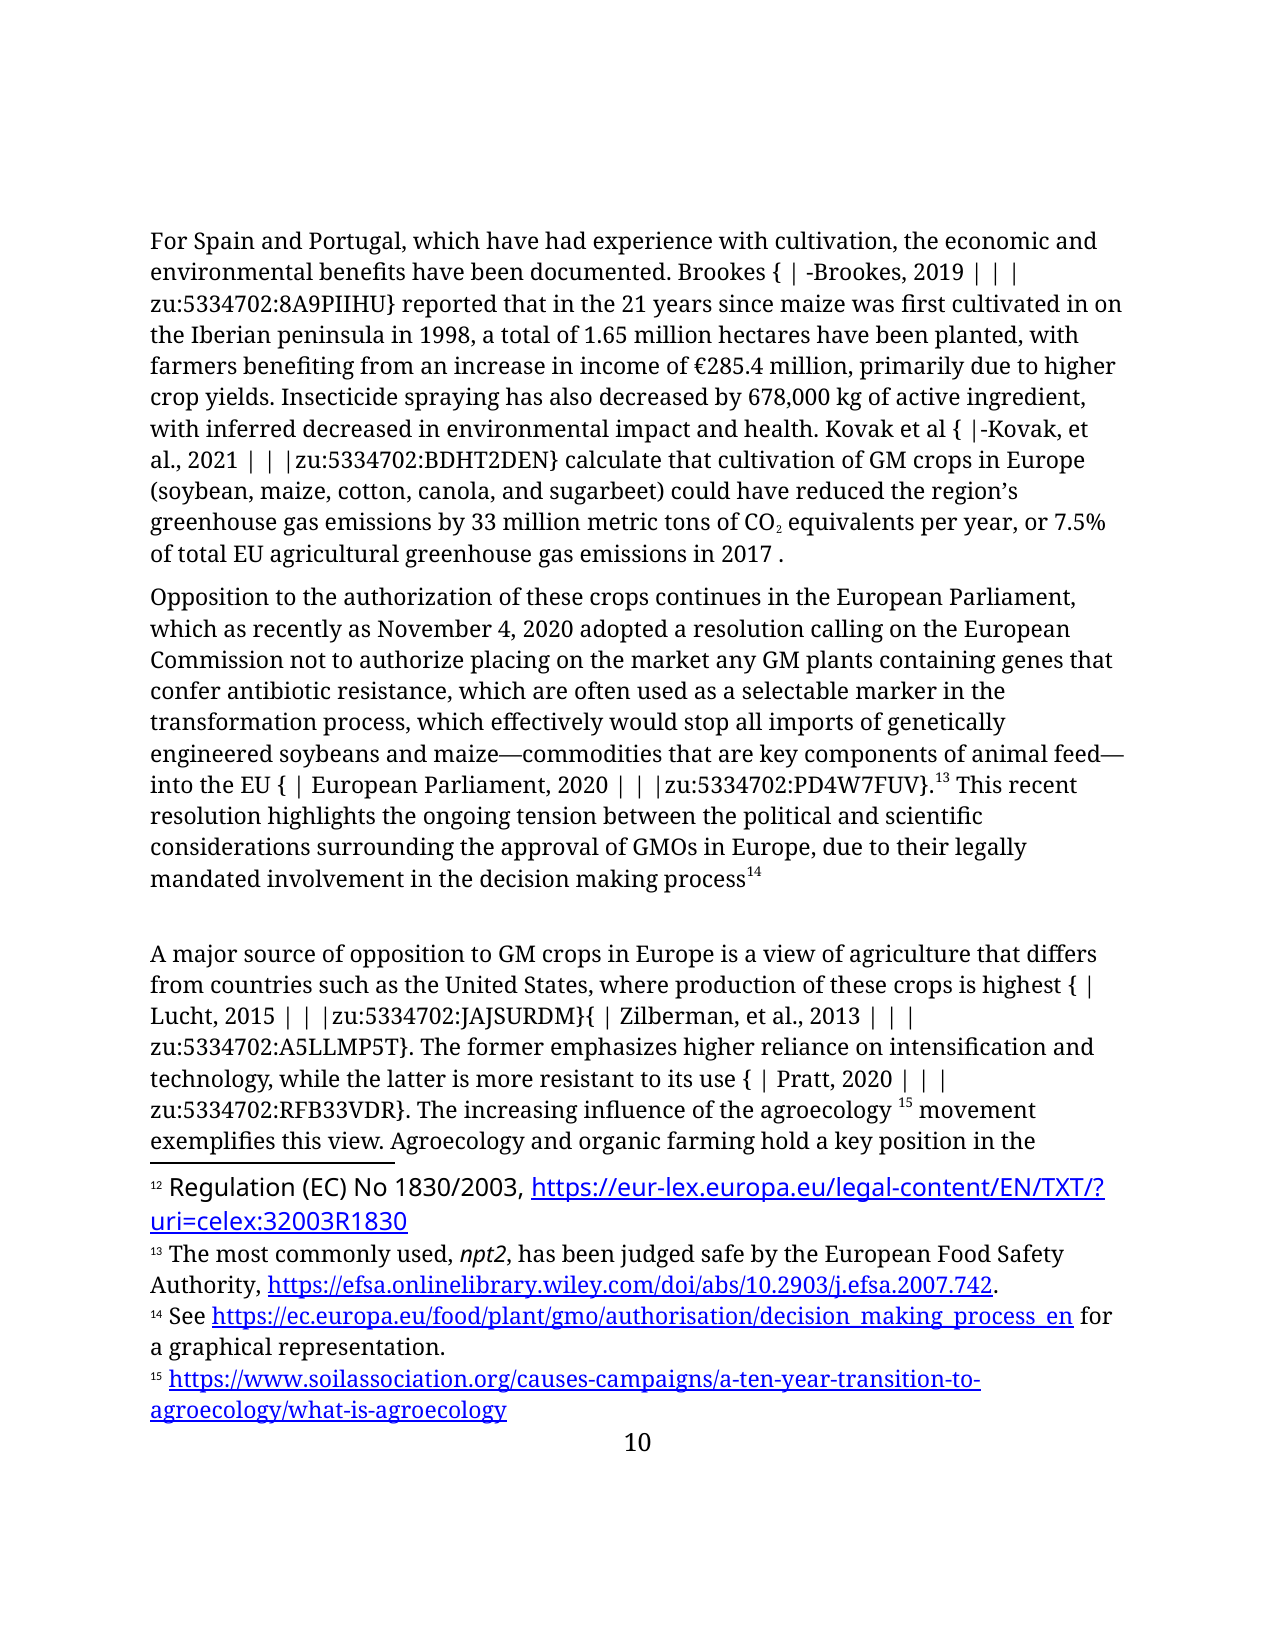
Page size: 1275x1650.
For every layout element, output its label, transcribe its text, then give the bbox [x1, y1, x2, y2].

text A major source of opposition to GM crops in Europe is a view of agriculture that differs from countries such as the United States, where production of these crops is highest { | Lucht, 2015 | | |zu:5334702:JAJSURDM}{ | Zilberman, et al., 2013 | | |zu:5334702:A5LLMP5T}. The former emphasizes higher reliance on intensification and technology, while the latter is more resistant to its use { | Pratt, 2020 | | |zu:5334702:RFB33VDR}. The increasing influence of the agroecology movement exemplifies this view. Agroecology and organic farming hold a key position in the [150, 937, 1125, 1156]
text Regulation (EC) No 1830/2003, https://eur-lex.europa.eu/legal-content/EN/TXT/?uri=celex:32003R1830 [150, 1169, 1125, 1237]
text The most commonly used, npt2, has been judged safe by the European Food Safety Authority, https://efsa.onlinelibrary.wiley.com/doi/abs/10.2903/j.efsa.2007.742. [150, 1237, 1125, 1300]
text Opposition to the authorization of these crops continues in the European Parliament, which as recently as November 4, 2020 adopted a resolution calling on the European Commission not to authorize placing on the market any GM plants containing genes that confer antibiotic resistance, which are often used as a selectable marker in the transformation process, which effectively would stop all imports of genetically engineered soybeans and maize—commodities that are key components of animal feed—into the EU { | European Parliament, 2020 | | |zu:5334702:PD4W7FUV}. This recent resolution highlights the ongoing tension between the political and scientific considerations surrounding the approval of GMOs in Europe, due to their legally mandated involvement in the decision making process [150, 581, 1125, 894]
text For Spain and Portugal, which have had experience with cultivation, the economic and environmental benefits have been documented. Brookes { | -Brookes, 2019 | | |zu:5334702:8A9PIIHU} reported that in the 21 years since maize was ﬁrst cultivated in on the Iberian peninsula in 1998, a total of 1.65 million hectares have been planted, with farmers beneﬁting from an increase in income of €285.4 million, primarily due to higher crop yields. Insecticide spraying has also decreased by 678,000 kg of active ingredient, with inferred decreased in environmental impact and health. Kovak et al { |-Kovak, et al., 2021 | | |zu:5334702:BDHT2DEN} calculate that cultivation of GM crops in Europe (soybean, maize, cotton, canola, and sugarbeet) could have reduced the region’s greenhouse gas emissions by 33 million metric tons of CO2 equivalents per year, or 7.5% of total EU agricultural greenhouse gas emissions in 2017 . [150, 225, 1125, 569]
text https://www.soilassociation.org/causes-campaigns/a-ten-year-transition-to-agroecology/what-is-agroecology [150, 1362, 1125, 1425]
text See https://ec.europa.eu/food/plant/gmo/authorisation/decision_making_process_en for a graphical representation. [150, 1300, 1125, 1362]
